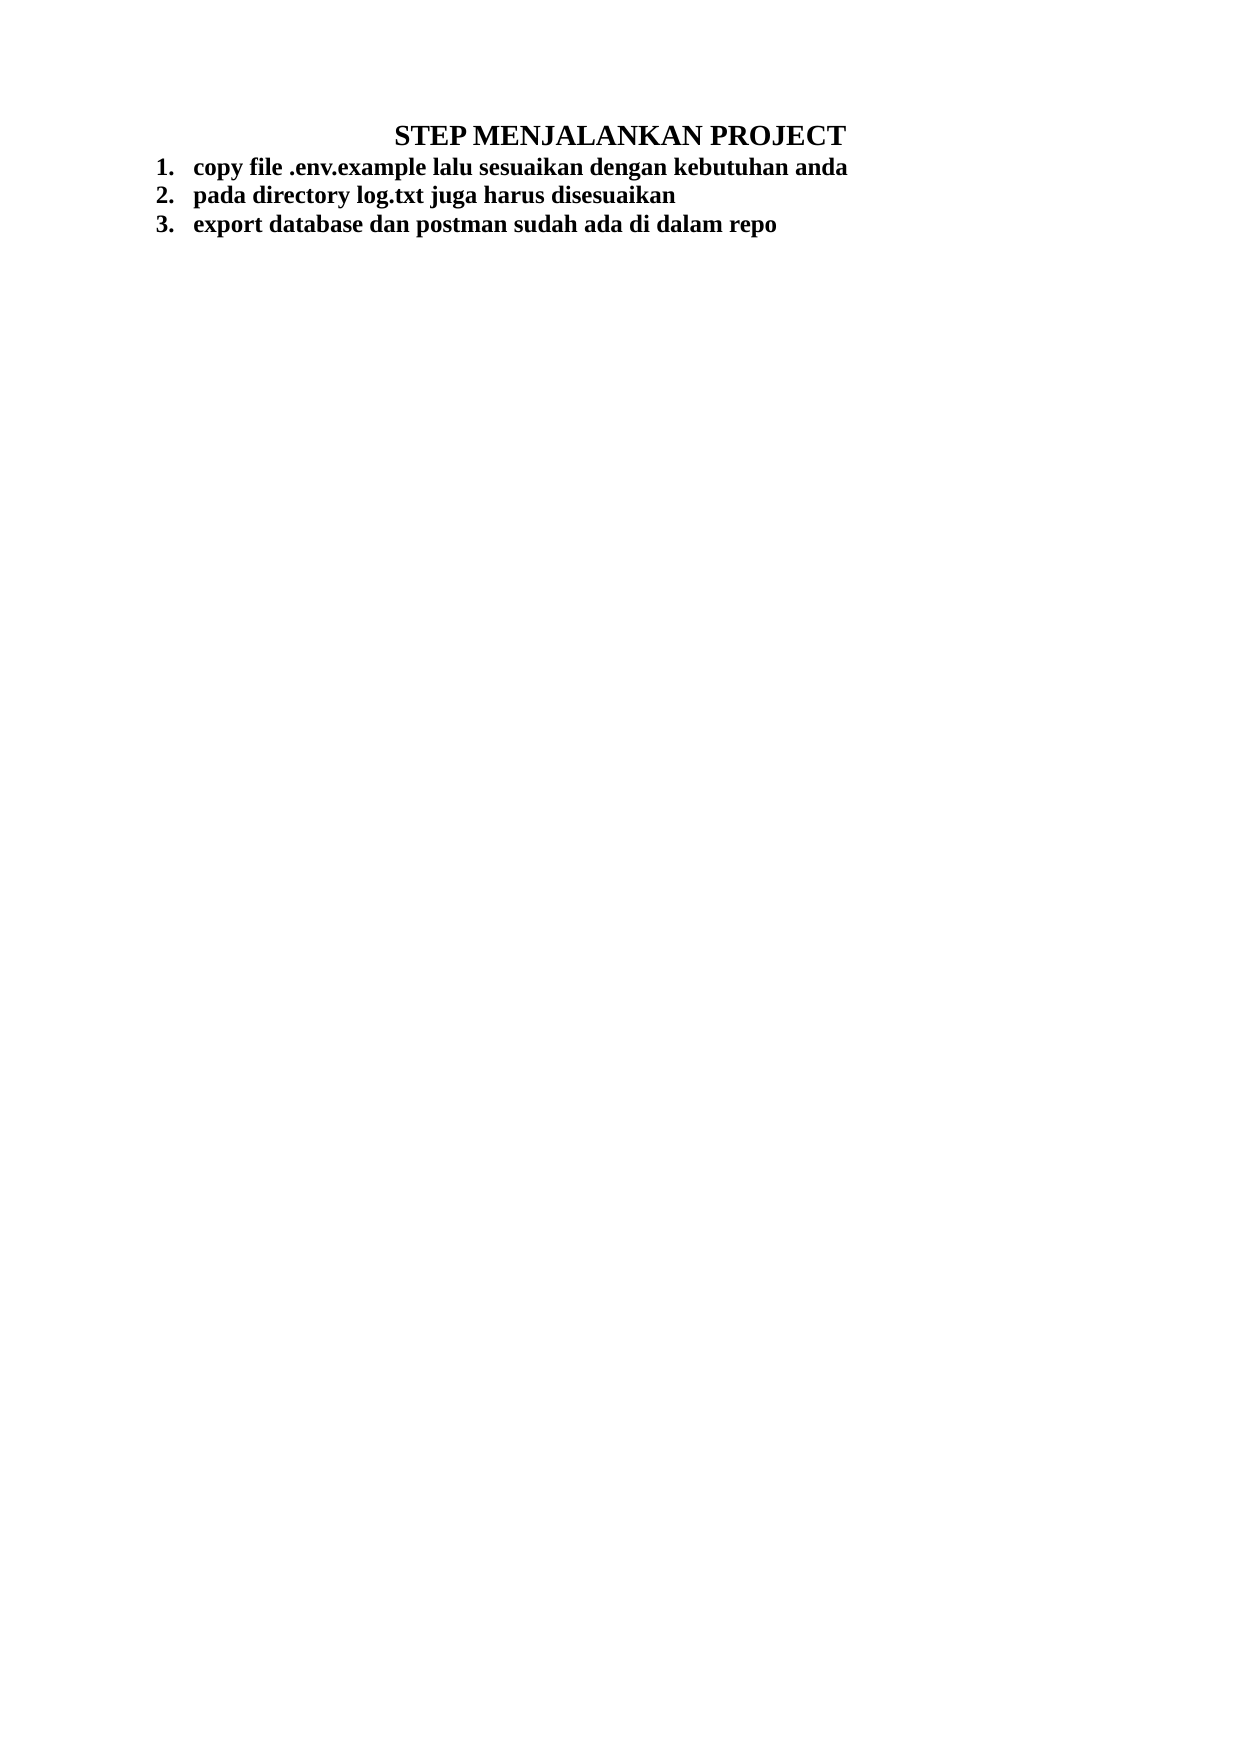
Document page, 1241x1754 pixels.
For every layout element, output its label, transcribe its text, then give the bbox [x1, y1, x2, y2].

text STEP MENJALANKAN PROJECT [118, 118, 1122, 152]
list pada directory log.txt juga harus disesuaikan [156, 180, 1122, 209]
list copy file .env.example lalu sesuaikan dengan kebutuhan anda [156, 152, 1122, 180]
list export database dan postman sudah ada di dalam repo [156, 209, 1122, 238]
